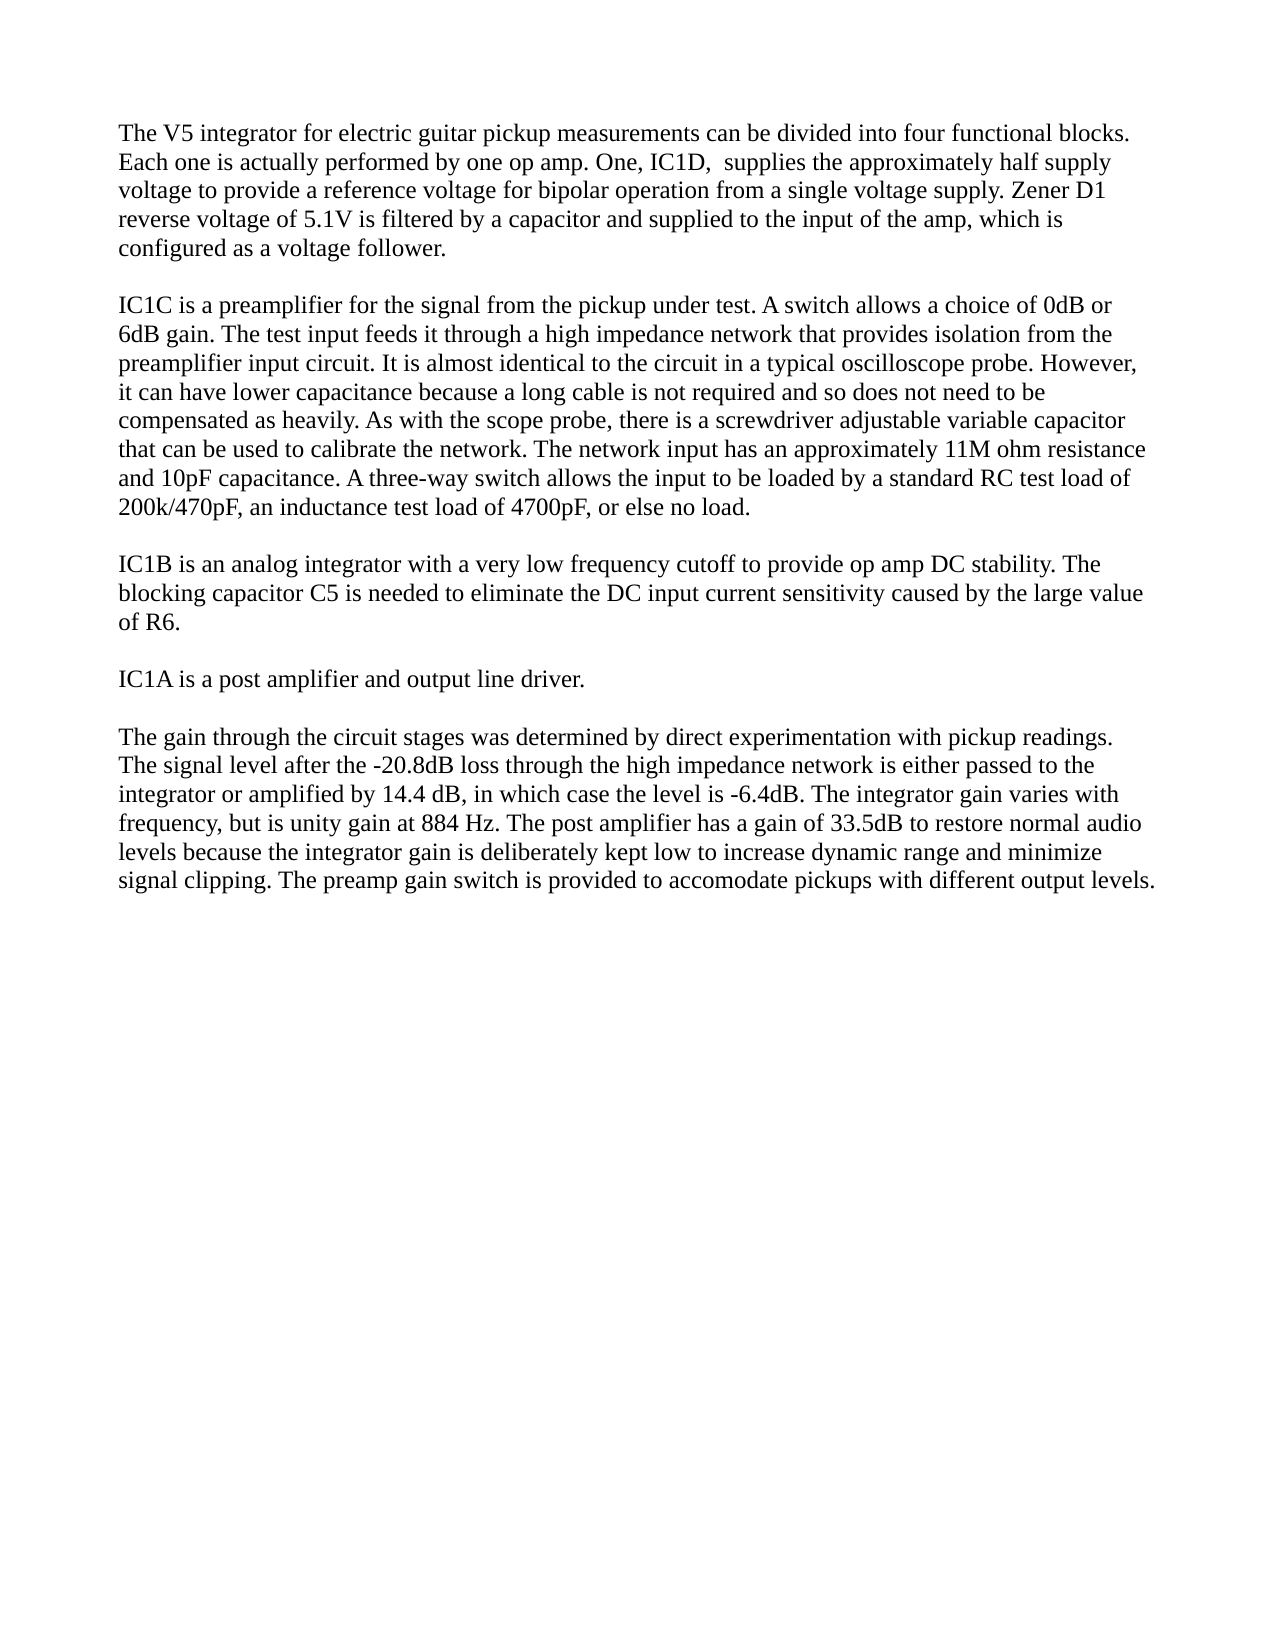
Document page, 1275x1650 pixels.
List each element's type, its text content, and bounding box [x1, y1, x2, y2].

text IC1C is a preamplifier for the signal from the pickup under test. A switch allows a choice of 0dB or 6dB gain. The test input feeds it through a high impedance network that provides isolation from the preamplifier input circuit. It is almost identical to the circuit in a typical oscilloscope probe. However, it can have lower capacitance because a long cable is not required and so does not need to be compensated as heavily. As with the scope probe, there is a screwdriver adjustable variable capacitor that can be used to calibrate the network. The network input has an approximately 11M ohm resistance and 10pF capacitance. A three-way switch allows the input to be loaded by a standard RC test load of 200k/470pF, an inductance test load of 4700pF, or else no load. [118, 291, 1157, 521]
text IC1B is an analog integrator with a very low frequency cutoff to provide op amp DC stability. The blocking capacitor C5 is needed to eliminate the DC input current sensitivity caused by the large value of R6. [118, 549, 1157, 636]
text The V5 integrator for electric guitar pickup measurements can be divided into four functional blocks. Each one is actually performed by one op amp. One, IC1D, supplies the approximately half supply voltage to provide a reference voltage for bipolar operation from a single voltage supply. Zener D1 reverse voltage of 5.1V is filtered by a capacitor and supplied to the input of the amp, which is configured as a voltage follower. [118, 118, 1157, 262]
text IC1A is a post amplifier and output line driver. [118, 664, 1157, 693]
text The gain through the circuit stages was determined by direct experimentation with pickup readings. The signal level after the -20.8dB loss through the high impedance network is either passed to the integrator or amplified by 14.4 dB, in which case the level is -6.4dB. The integrator gain varies with frequency, but is unity gain at 884 Hz. The post amplifier has a gain of 33.5dB to restore normal audio levels because the integrator gain is deliberately kept low to increase dynamic range and minimize signal clipping. The preamp gain switch is provided to accomodate pickups with different output levels. [118, 722, 1157, 894]
